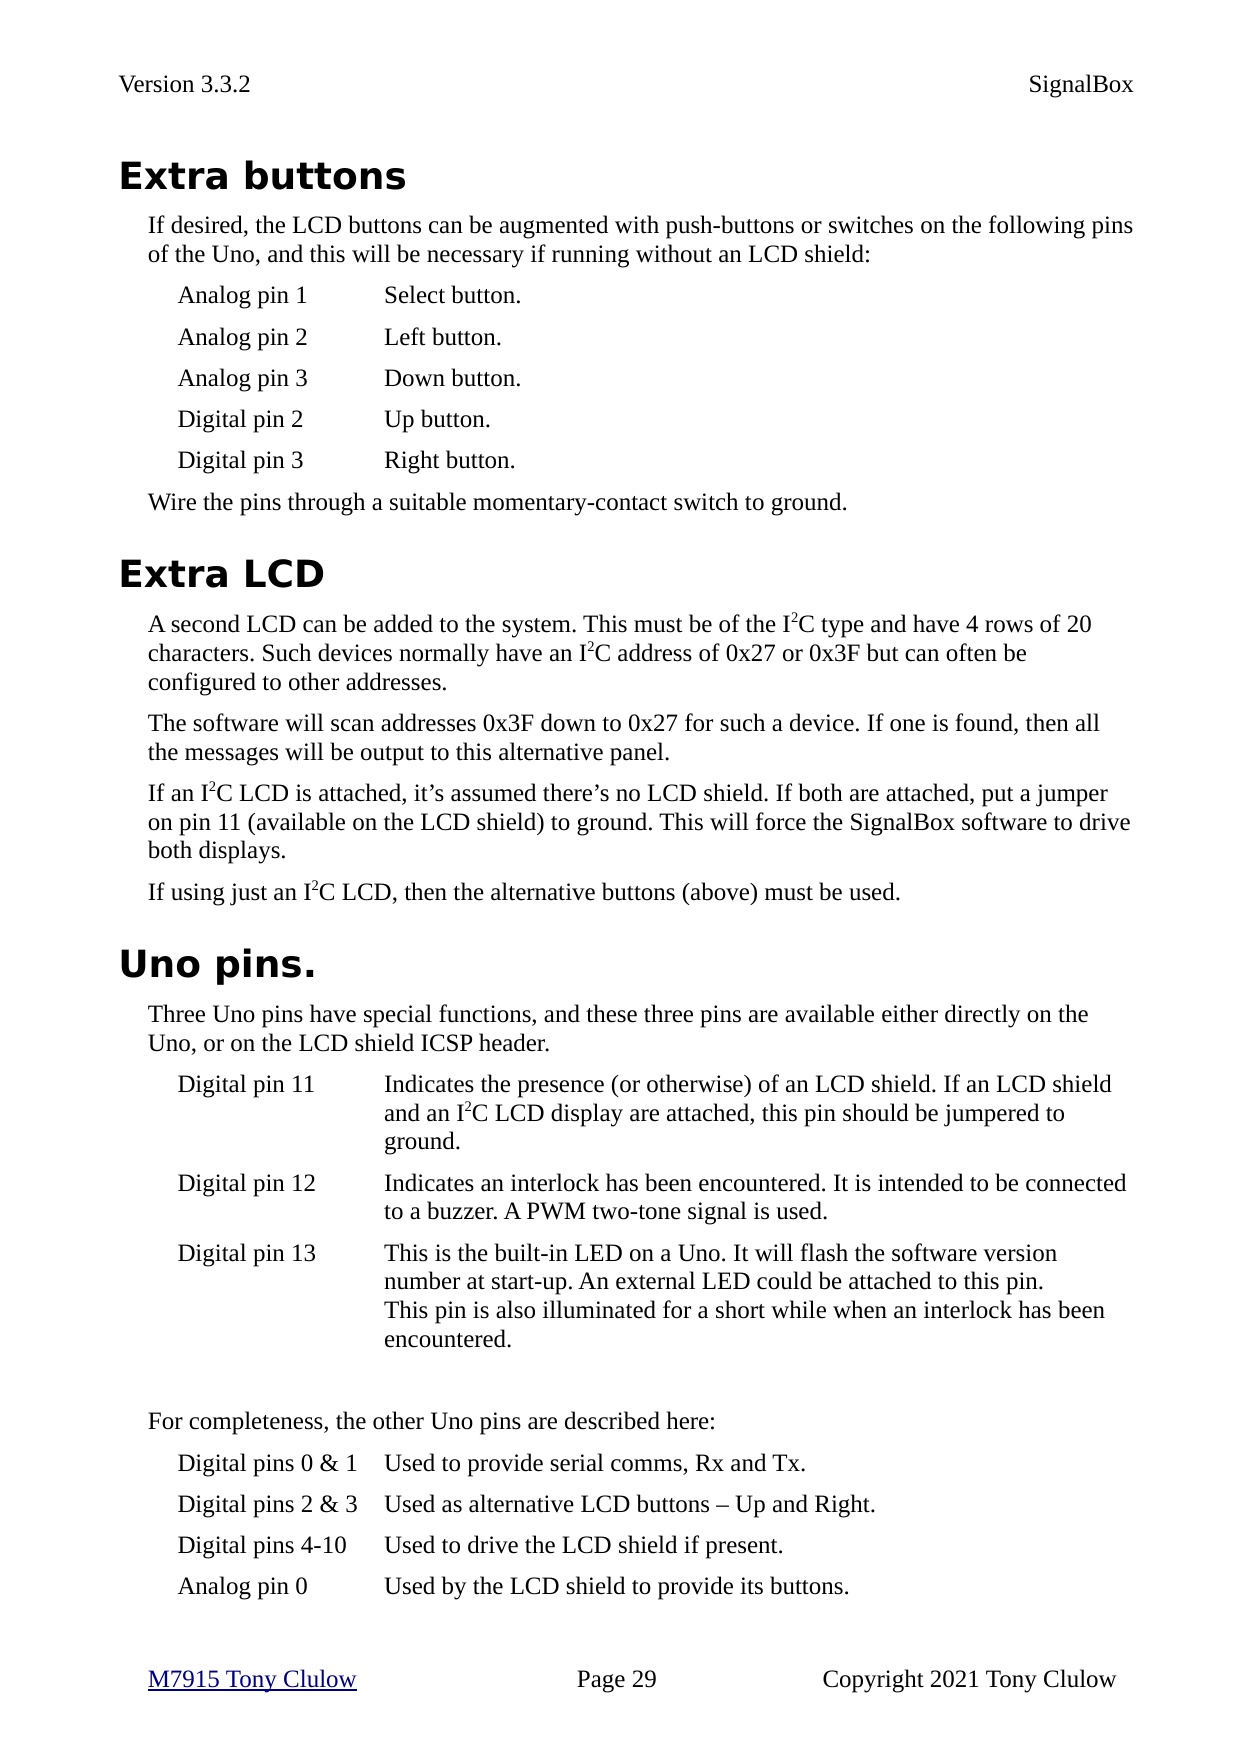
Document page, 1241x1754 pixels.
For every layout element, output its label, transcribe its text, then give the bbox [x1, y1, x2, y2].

text For completeness, the other Uno pins are described here: [148, 1406, 1134, 1435]
text Digital pins 4-10 Used to drive the LCD shield if present. [177, 1530, 1134, 1559]
text Analog pin 1 Select button. [177, 280, 1134, 309]
subtitle Uno pins. [118, 943, 1134, 986]
text If an I2C LCD is attached, it’s assumed there’s no LCD shield. If both are attached, put a jumper on pin 11 (available on the LCD shield) to ground. This will force the SignalBox software to drive both displays. [148, 778, 1134, 864]
subtitle Extra buttons [118, 154, 1134, 198]
text The software will scan addresses 0x3F down to 0x27 for such a device. If one is found, then all the messages will be output to this alternative panel. [148, 708, 1134, 765]
text Three Uno pins have special functions, and these three pins are available either directly on the Uno, or on the LCD shield ICSP header. [148, 999, 1134, 1056]
text If using just an I2C LCD, then the alternative buttons (above) must be used. [148, 877, 1134, 905]
text Digital pin 3 Right button. [177, 445, 1134, 474]
text Digital pin 2 Up button. [177, 404, 1134, 433]
text Analog pin 0 Used by the LCD shield to provide its buttons. [177, 1571, 1134, 1600]
text Digital pin 11 Indicates the presence (or otherwise) of an LCD shield. If an LCD shield and an I2C LCD display are attached, this pin should be jumpered to ground. [177, 1069, 1134, 1155]
text Digital pin 12 Indicates an interlock has been encountered. It is intended to be connected to a buzzer. A PWM two-tone signal is used. [177, 1168, 1134, 1225]
text Digital pins 2 & 3 Used as alternative LCD buttons – Up and Right. [177, 1489, 1134, 1518]
text Digital pins 0 & 1 Used to provide serial comms, Rx and Tx. [177, 1448, 1134, 1476]
subtitle Extra LCD [118, 553, 1134, 597]
text If desired, the LCD buttons can be augmented with push-buttons or switches on the following pins of the Uno, and this will be necessary if running without an LCD shield: [148, 210, 1134, 268]
text Wire the pins through a suitable momentary-contact switch to ground. [148, 487, 1134, 515]
text Digital pin 13 This is the built-in LED on a Uno. It will flash the software version number at start-up. An external LED could be attached to this pin. This pin is also illuminated for a short while when an interlock has been encountered. [177, 1238, 1134, 1353]
text Analog pin 2 Left button. [177, 322, 1134, 350]
text A second LCD can be added to the system. This must be of the I2C type and have 4 rows of 20 characters. Such devices normally have an I2C address of 0x27 or 0x3F but can often be configured to other addresses. [148, 609, 1134, 695]
text Analog pin 3 Down button. [177, 363, 1134, 392]
